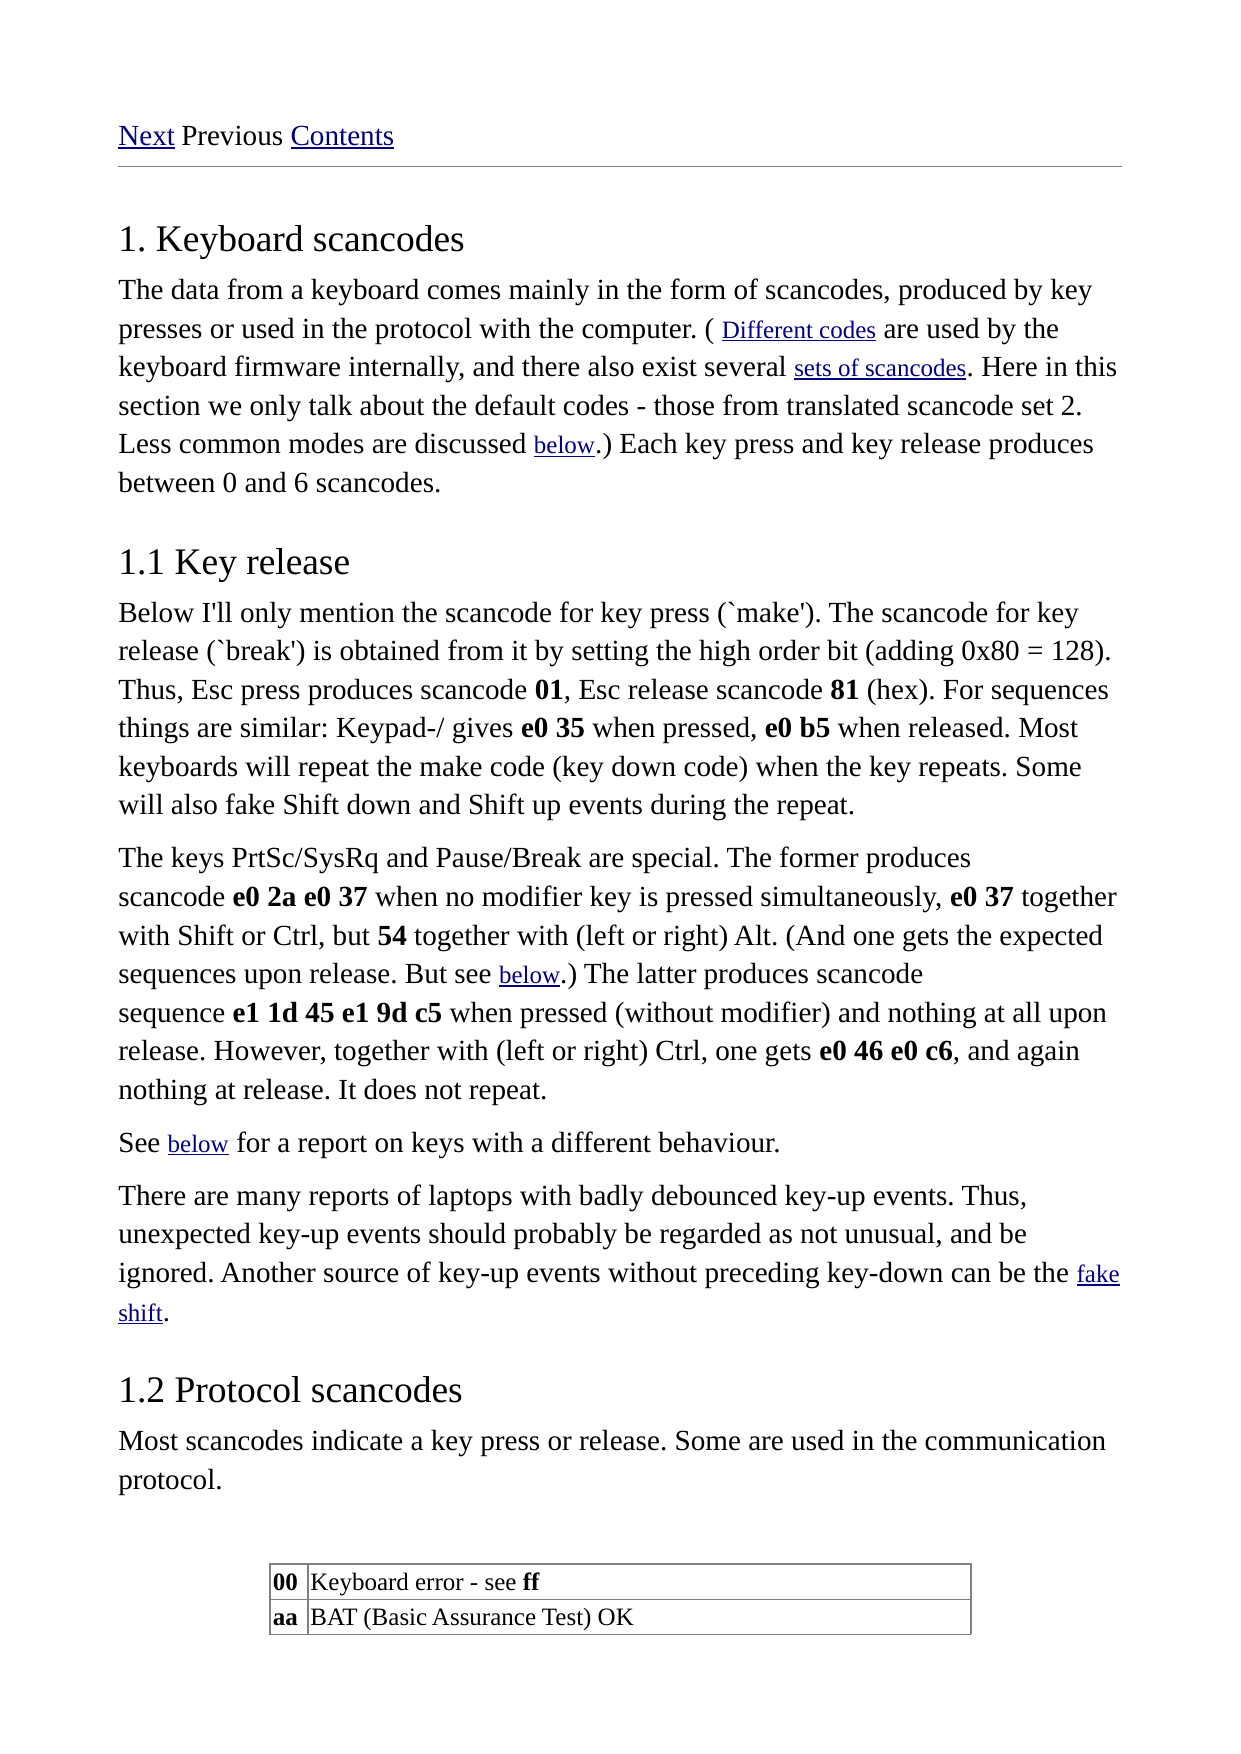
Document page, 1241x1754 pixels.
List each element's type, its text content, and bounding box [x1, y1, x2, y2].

text Next Previous Contents [118, 118, 1122, 152]
subtitle 1. Keyboard scancodes [118, 217, 1122, 260]
table_header Keyboard error - see ff [309, 1565, 970, 1599]
text The data from a keyboard comes mainly in the form of scancodes, produced by key presses or used in the protocol with the computer. ( Different codes are used by the keyboard firmware internally, and there also exist several sets of scancodes. Here in this section we only talk about the default codes - those from translated scancode set 2. Less common modes are discussed below.) Each key press and key release produces between 0 and 6 scancodes. [118, 272, 1122, 499]
subtitle 1.1 Key release [118, 539, 1122, 582]
subtitle 1.2 Protocol scancodes [118, 1368, 1122, 1411]
text The keys PrtSc/SysRq and Pause/Break are special. The former produces scancode e0 2a e0 37 when no modifier key is pressed simultaneously, e0 37 together with Shift or Ctrl, but 54 together with (left or right) Alt. (And one gets the expected sequences upon release. But see below.) The latter produces scancode sequence e1 1d 45 e1 9d c5 when pressed (without modifier) and nothing at all upon release. However, together with (left or right) Ctrl, one gets e0 46 e0 c6, and again nothing at release. It does not repeat. [118, 841, 1122, 1105]
text Below I'll only mention the scancode for key press (`make'). The scancode for key release (`break') is obtained from it by setting the high order bit (adding 0x80 = 128). Thus, Esc press produces scancode 01, Esc release scancode 81 (hex). For sequences things are similar: Keypad-/ gives e0 35 when pressed, e0 b5 when released. Most keyboards will repeat the make code (key down code) when the key repeats. Some will also fake Shift down and Shift up events during the repeat. [118, 595, 1122, 821]
text Most scancodes indicate a key press or release. Some are used in the communication protocol. [118, 1423, 1122, 1495]
table_header 00 [271, 1565, 307, 1599]
table_cell aa [271, 1600, 307, 1634]
text There are many reports of laptops with badly debounced key-up events. Thus, unexpected key-up events should probably be regarded as not unusual, and be ignored. Another source of key-up events without preceding key-down can be the fake shift. [118, 1178, 1122, 1327]
text See below for a report on keys with a different behaviour. [118, 1125, 1122, 1158]
table_cell BAT (Basic Assurance Test) OK [309, 1600, 970, 1634]
